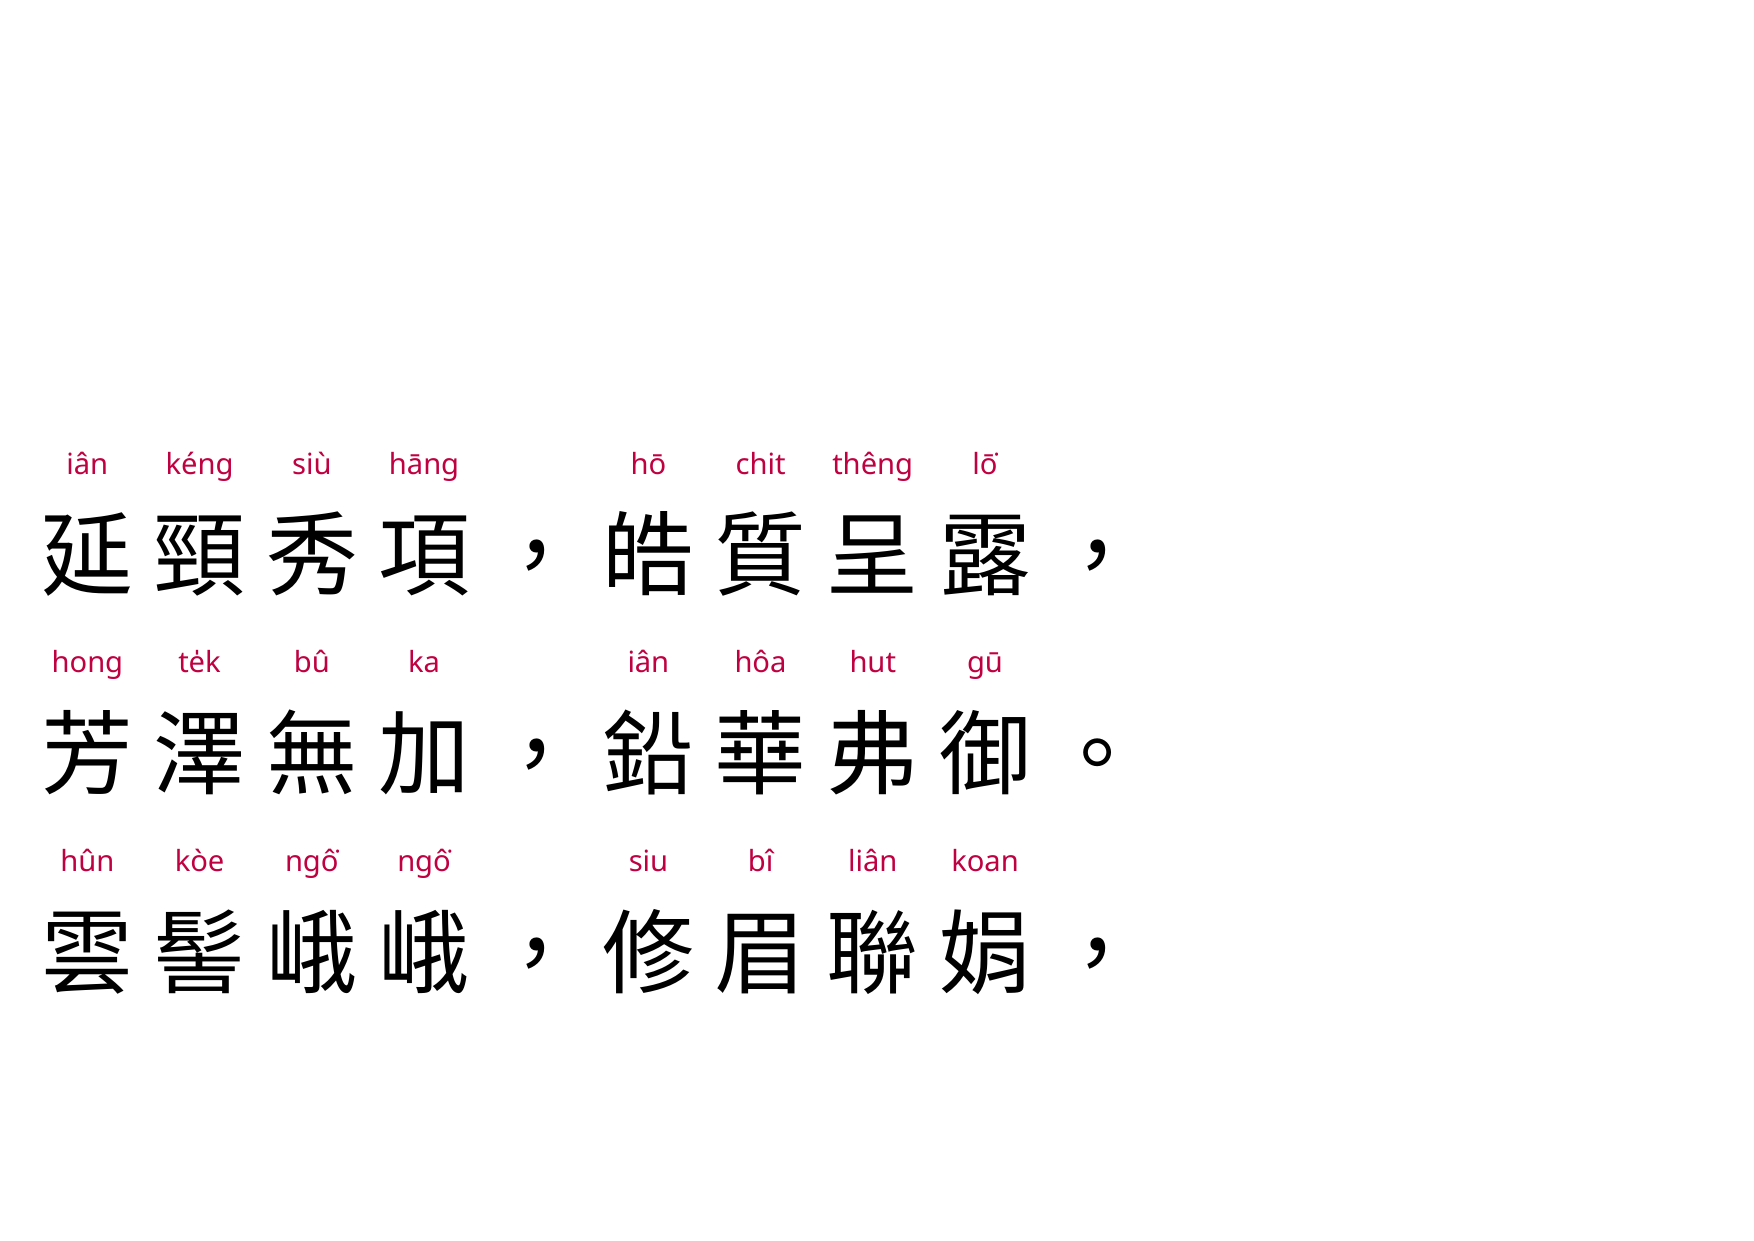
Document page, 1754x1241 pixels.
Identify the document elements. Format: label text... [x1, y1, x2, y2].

text 餘û 告kò 之chi 曰oa̍t ： 其kî 形hêng 也iā ， 翩phian 若jio̍k 驚keng 鴻hông ， 婉oán 若jio̍k 游iû 龍liông ， 榮êng 曜iāu 秋chhiu 菊kiok ， 華hôa 茂bō͘ 春chhun 鬆song 。 髣hóng 髴hut 兮hē 若jio̍k 輕kheng 雲hûn 之chi 蔽pè 月goa̍t ， 飄phiau 颻iâu 兮hē 若jio̍k 流liû 風hong 之chi 迴hôe 雪soat 。 遠oán 而jî 望bōng 之chi ， 皎kiáu 若jio̍k 太thài 陽iông 升seng 朝tiâu 霞hâ 。 迫pek 而jî 察chhat 之chi ， 灼chiok 若jio̍k 芙hû 蕖kû 出chhut 淥lo̍k 波pho 。 穠jiông 纖chhiam 得tek 衷thiong ， 修siu 短toán 合ha̍p 度tō͘ 。 肩kian 若jio̍k 削siat 成sêng ， 腰iau 如jû 約iok 素sò͘ 。 延iân 頸kéng 秀siù 項hāng ， 皓hō 質chit 呈thêng 露lō͘ ， 芳hong 澤te̍k 無bû 加ka ， 鉛iân 華hôa 弗hut 御gū 。 雲hûn 髻kòe 峨ngô͘ 峨ngô͘ ， 修siu 眉bî 聯liân 娟koan ， 丹tan 脣tûn 外gōe 朗lóng ， 皓hō͘ 齒khí 內lōe 鮮sian 。 明bêng 眸bô͘ 善siàn 睞lāi ， 靨iám 輔hú 承sêng 權khoân ， 瓌kui 姿chu 豔iām 逸e̍k ， 儀gî 靜chēng 體thé 閒hân 。 柔jiû 情chêng 綽chhiok 態thài ， 媚bī 於î 語gú 言giân 。 奇kî 服ho̍k 曠khòng 世sè ， 骨kut 象siōng 應èng 圖tô͘ 。 披phi 羅lô 衣i 之chi 璀chôe 粲chhàn 兮hē ， 珥jī 瑤iâu 碧phek 之chi 華hôa 琚ku 。 戴tài 金kim 翠chhùi 之chi 首siú 飾sek ， 綴tòe 明bêng 珠chu 以í 耀iāu 軀khu 。 踐chiān 遠oán 遊iû 之chi 文bûn 履lí ， 曳ī 霧bū 綃siau 之chi 輕kheng 裾ki 。 微bî 幽iu 蘭lân 之chi 芳hong 藹ái 兮hē ， 步pō͘ 踟tî 躕tû 于û 山san 隅gû 。 於î 是sī 忽hut 焉ian 縱chhióng 體thé ， 以í 遨ngô͘ 以í 嬉hi 。 左chó 倚í 採chhái 旄mô͘ ， 右iū 蔭ìm 桂kùi 旗kî 。 攘jiāng 皓hō͘ 腕oán 於î 神sîn 滸hó͘ 兮hē ， 採chhái 湍thoan 瀨lōa 之chi 玄hiân 芝chi 。 [41, 443, 1695, 1013]
